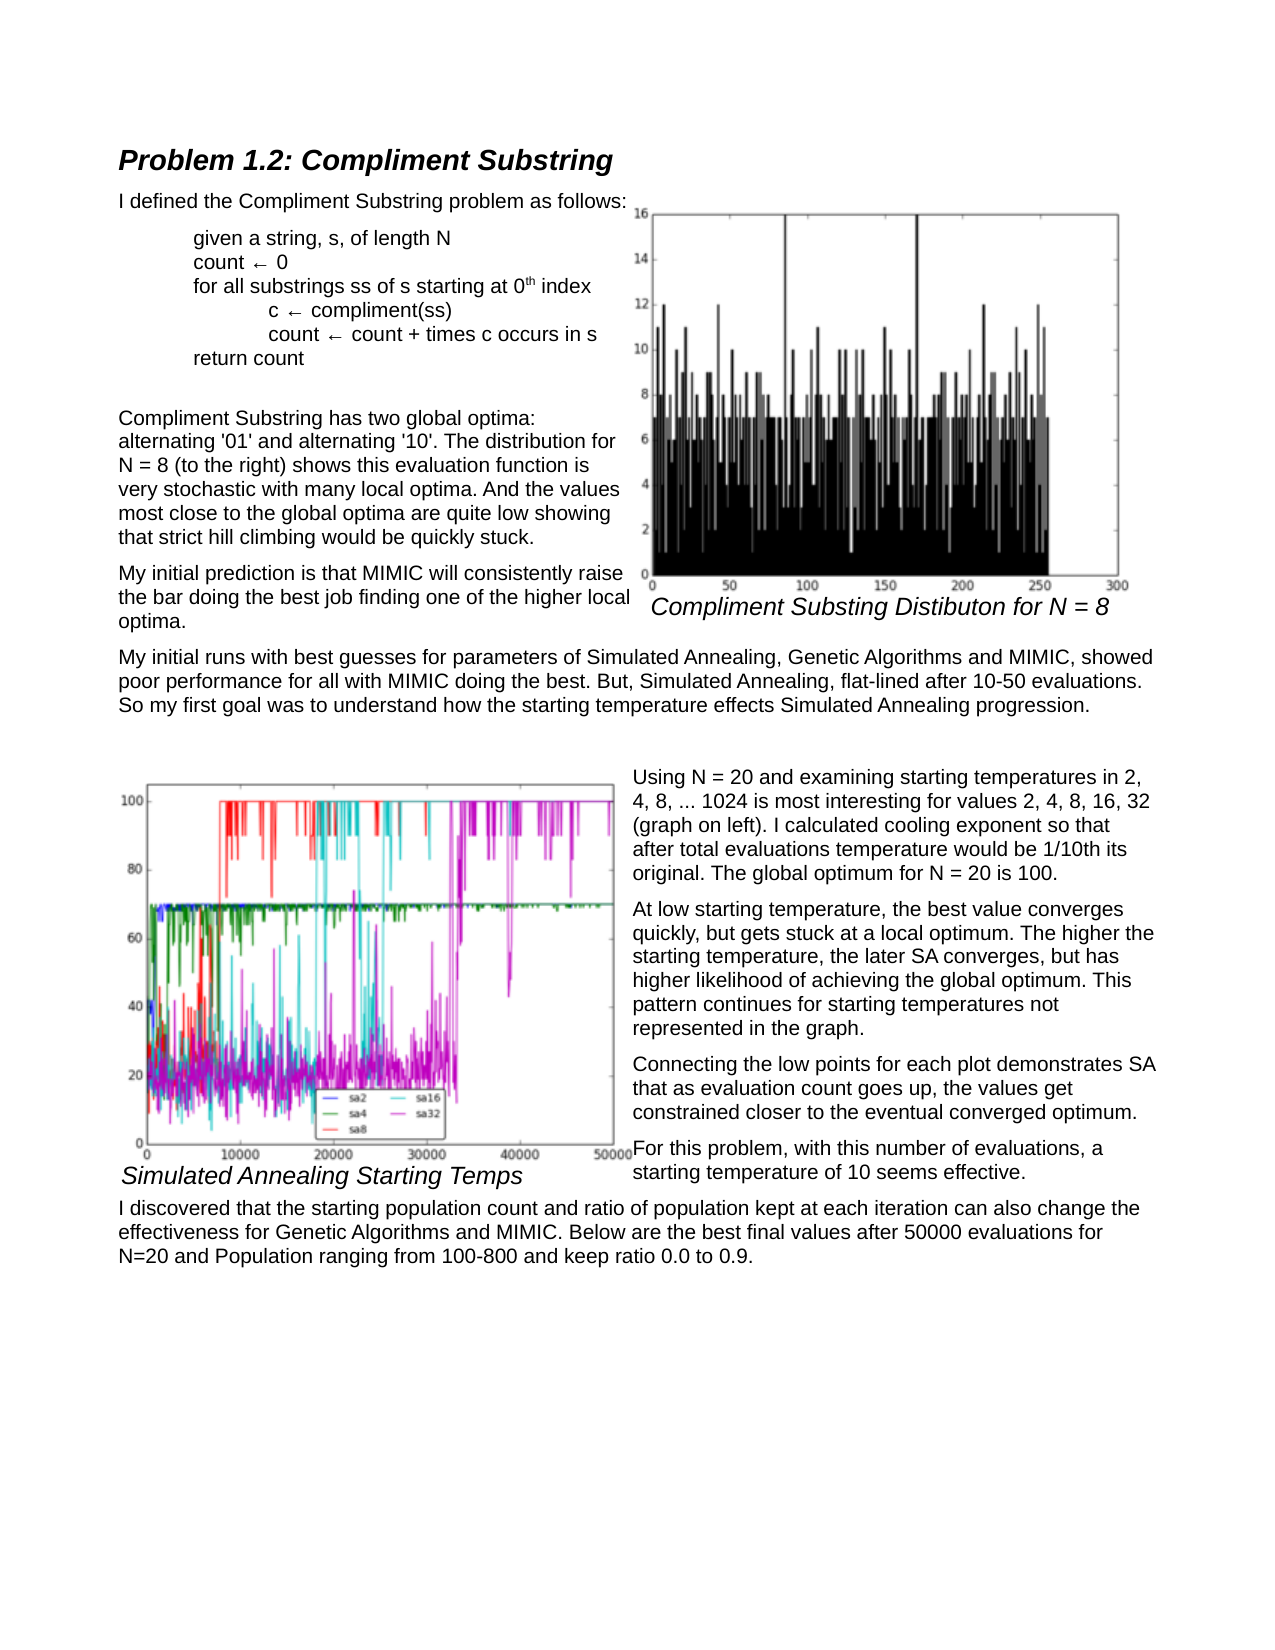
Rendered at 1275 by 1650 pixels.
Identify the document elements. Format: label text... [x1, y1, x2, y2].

text [1130, 249, 1157, 273]
picture [120, 783, 633, 1161]
text count ← count + times c occurs in s [268, 321, 633, 345]
text I discovered that the starting population count and ratio of population kept at each iteration can also change the effectiveness for Genetic Algorithms and MIMIC. Below are the best final values after 50000 evaluations for N=20 and Population ranging from 100-800 and keep ratio 0.0 to 0.9. [118, 1196, 1157, 1268]
text given a string, s, of length N [193, 226, 633, 249]
text Compliment Substring has two global optima: alternating '01' and alternating '10'. The distribution for N = 8 (to the right) shows this evaluation function is very stochastic with many local optima. And the values most close to the global optima are quite low showing that strict hill climbing would be quickly stuck. [118, 405, 633, 549]
text [1130, 226, 1157, 249]
text [1130, 345, 1157, 369]
picture [633, 207, 1130, 592]
text Compliment Substing Distibuton for N = 8 [633, 592, 1129, 621]
text For this problem, with this number of evaluations, a starting temperature of 10 seems effective. [632, 1136, 1157, 1184]
text Using N = 20 and examining starting temperatures in 2, 4, 8, ... 1024 is most interesting for values 2, 4, 8, 16, 32 (graph on left). I calculated cooling exponent so that after total evaluations temperature would be 1/10th its original. The global optimum for N = 20 is 100. [118, 765, 1157, 884]
text My initial runs with best guesses for parameters of Simulated Annealing, Genetic Algorithms and MIMIC, showed poor performance for all with MIMIC doing the best. But, Simulated Annealing, flat-lined after 10-50 evaluations. So my first goal was to understand how the starting temperature effects Simulated Annealing progression. [118, 645, 1157, 717]
text for all substrings ss of s starting at 0th index [193, 273, 633, 297]
text Simulated Annealing Starting Temps [121, 1161, 632, 1190]
text At low starting temperature, the best value converges quickly, but gets stuck at a local optimum. The higher the starting temperature, the later SA converges, but has higher likelihood of achieving the global optimum. This pattern continues for starting temperatures not represented in the graph. [633, 896, 1157, 1040]
text count ← 0 [193, 249, 633, 273]
text My initial prediction is that MIMIC will consistently raise the bar doing the best job finding one of the higher local optima. [118, 561, 1157, 633]
subtitle Problem 1.2: Compliment Substring [118, 143, 1157, 177]
text [1130, 297, 1157, 321]
text c ← compliment(ss) [268, 297, 633, 321]
text I defined the Compliment Substring problem as follows: [118, 189, 1157, 213]
text Connecting the low points for each plot demonstrates SA that as evaluation count goes up, the values get constrained closer to the eventual converged optimum. [633, 1052, 1157, 1124]
text return count [193, 345, 633, 369]
